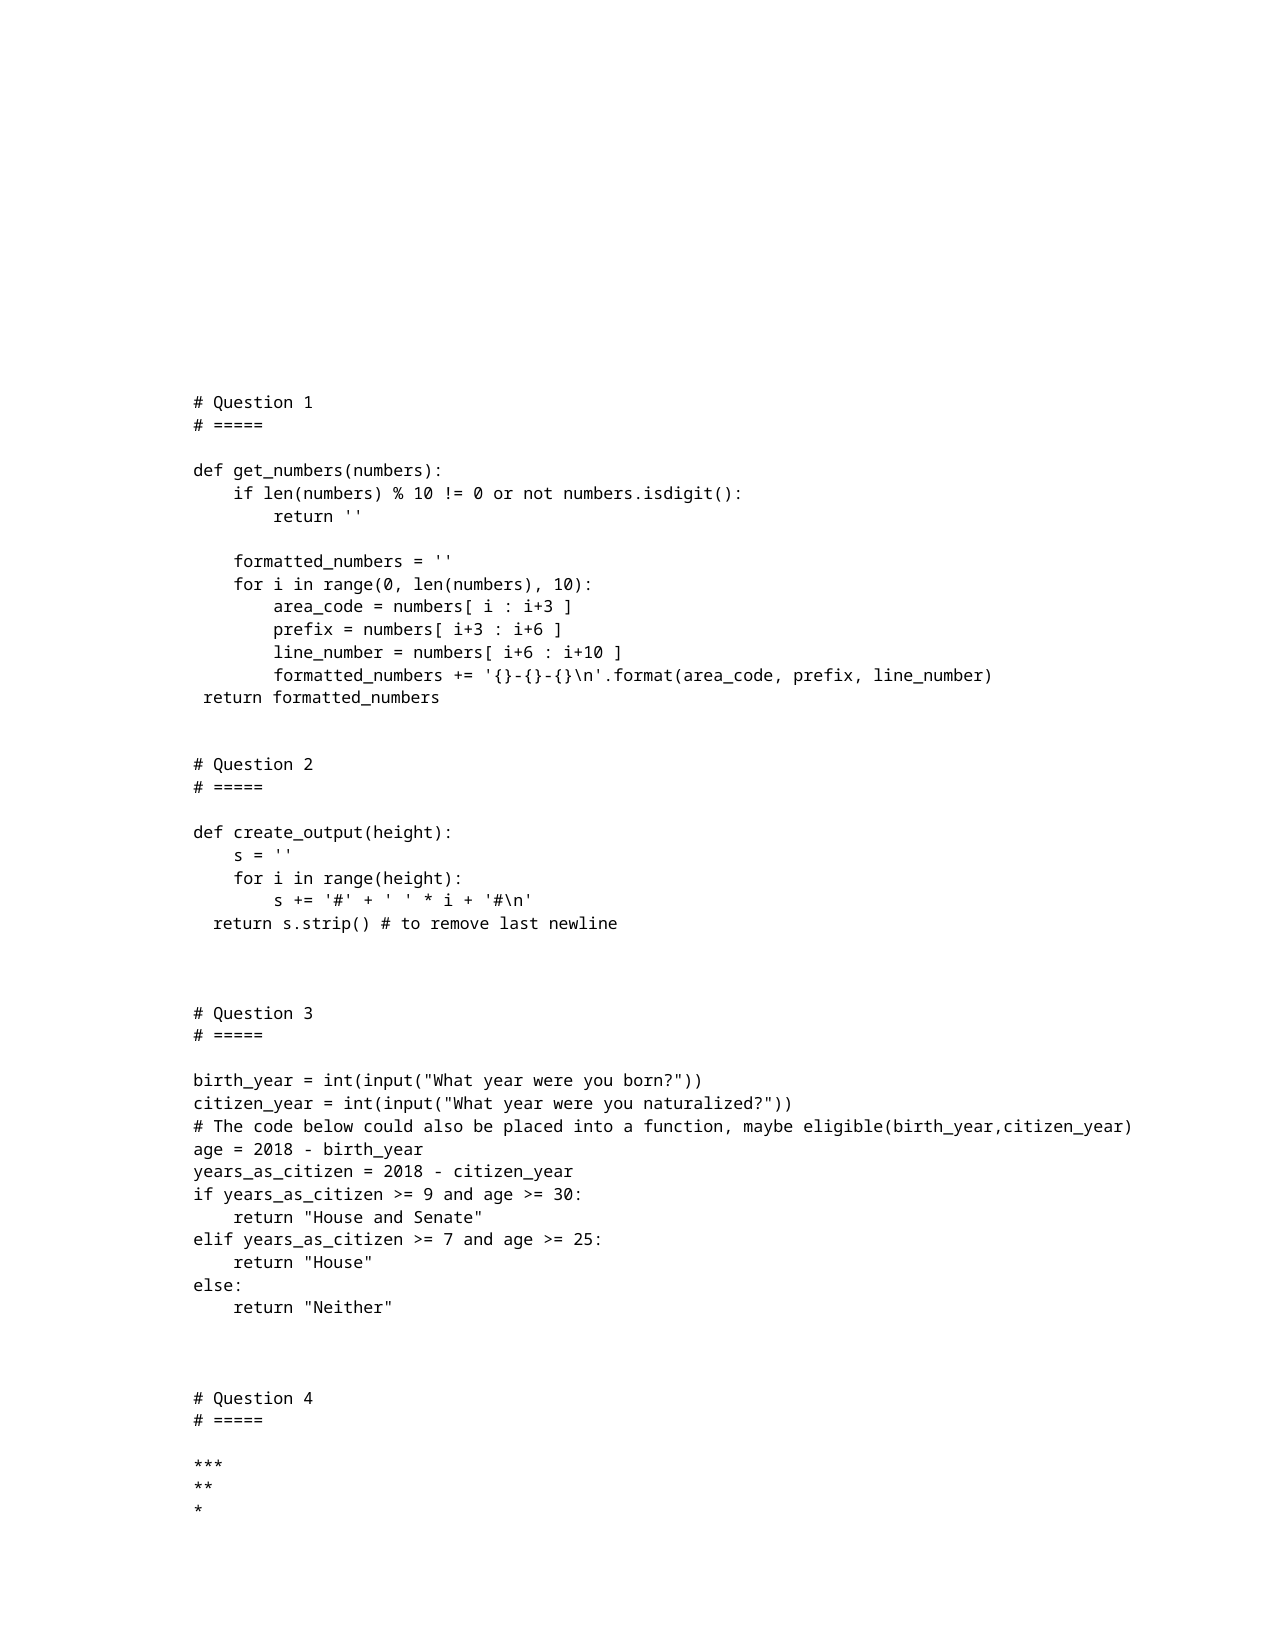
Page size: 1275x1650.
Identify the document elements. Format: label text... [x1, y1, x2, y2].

list s = '' [156, 843, 1157, 866]
list for i in range(0, len(numbers), 10): [156, 572, 1157, 595]
list area_code = numbers[ i : i+3 ] [156, 595, 1157, 618]
list formatted_numbers = '' [156, 549, 1157, 572]
list return s.strip() # to remove last newline [156, 912, 1157, 1001]
list prefix = numbers[ i+3 : i+6 ] [156, 618, 1157, 640]
list return "Neither" [156, 1296, 1157, 1386]
list # The code below could also be placed into a function, maybe eligible(birth_year,citizen_year) [156, 1114, 1157, 1137]
list citizen_year = int(input("What year were you naturalized?")) [156, 1092, 1157, 1114]
list for i in range(height): [156, 866, 1157, 889]
list if len(numbers) % 10 != 0 or not numbers.isdigit(): [156, 481, 1157, 504]
list * [156, 1499, 1157, 1522]
list ** [156, 1477, 1157, 1499]
list return '' [156, 504, 1157, 527]
list return "House" [156, 1251, 1157, 1273]
list # Question 3 # ===== birth_year = int(input("What year were you born?")) [156, 1001, 1157, 1092]
list # Question 4 # ===== *** [156, 1386, 1157, 1477]
list # Question 2 # ===== def create_output(height): [156, 753, 1157, 843]
list elif years_as_citizen >= 7 and age >= 25: [156, 1228, 1157, 1251]
list s += '#' + ' ' * i + '#\n' [156, 889, 1157, 912]
list line_number = numbers[ i+6 : i+10 ] [156, 640, 1157, 663]
list years_as_citizen = 2018 - citizen_year [156, 1160, 1157, 1183]
list else: [156, 1273, 1157, 1296]
list formatted_numbers += '{}-{}-{}\n'.format(area_code, prefix, line_number) [156, 663, 1157, 686]
list # Question 1 # ===== def get_numbers(numbers): [156, 391, 1157, 481]
list if years_as_citizen >= 9 and age >= 30: [156, 1183, 1157, 1205]
list age = 2018 - birth_year [156, 1137, 1157, 1160]
list return "House and Senate" [156, 1205, 1157, 1228]
list return formatted_numbers [156, 686, 1157, 753]
